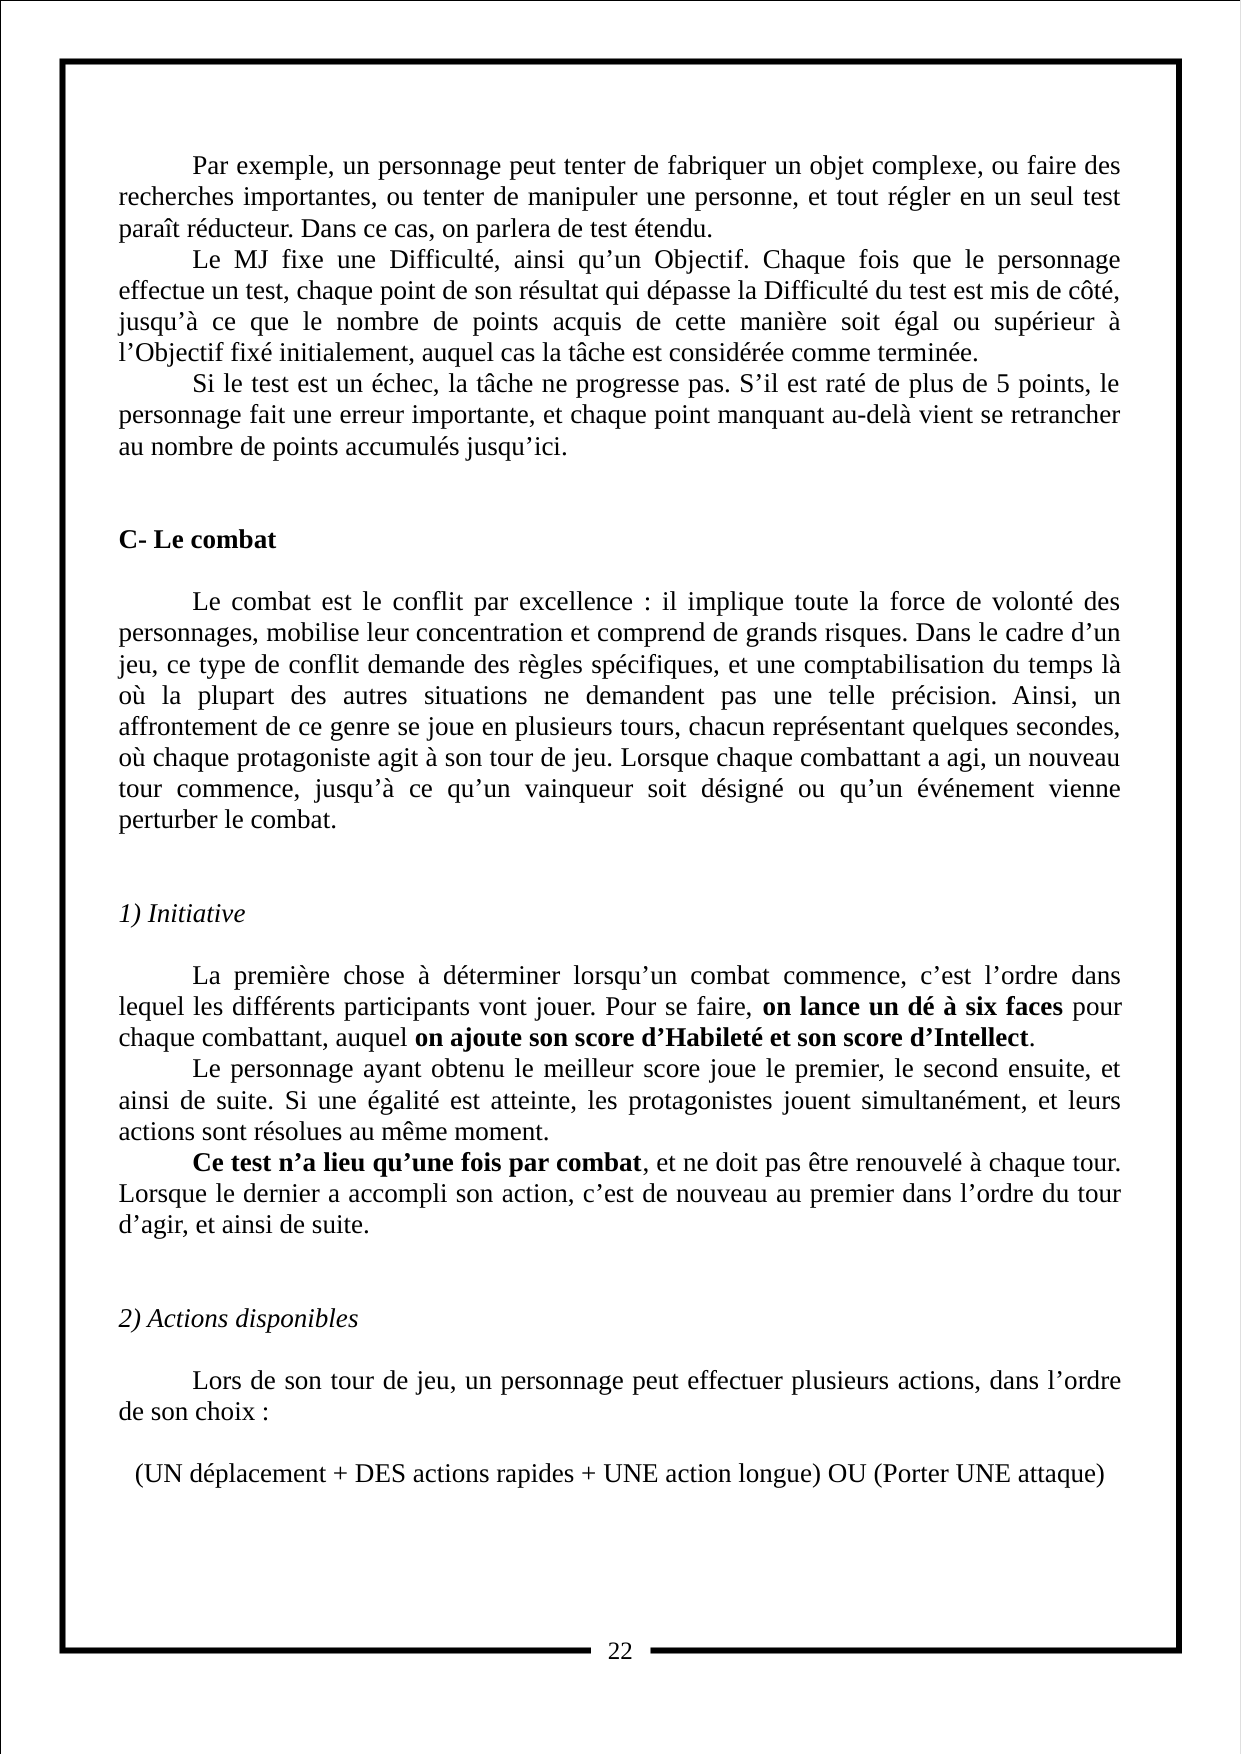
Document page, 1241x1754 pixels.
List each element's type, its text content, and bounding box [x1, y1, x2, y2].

picture [1, 1, 1240, 1754]
text Par exemple, un personnage peut tenter de fabriquer un objet complexe, ou faire des recherches importantes, ou tenter de manipuler une personne, et tout régler en un seul test paraît réducteur. Dans ce cas, on parlera de test étendu. [118, 149, 1122, 243]
text Le MJ fixe une Difficulté, ainsi qu’un Objectif. Chaque fois que le personnage effectue un test, chaque point de son résultat qui dépasse la Difficulté du test est mis de côté, jusqu’à ce que le nombre de points acquis de cette manière soit égal ou supérieur à l’Objectif fixé initialement, auquel cas la tâche est considérée comme terminée. [118, 243, 1122, 367]
text La première chose à déterminer lorsqu’un combat commence, c’est l’ordre dans lequel les différents participants vont jouer. Pour se faire, on lance un dé à six faces pour chaque combattant, auquel on ajoute son score d’Habileté et son score d’Intellect. [118, 959, 1122, 1053]
text Le combat est le conflit par excellence : il implique toute la force de volonté des personnages, mobilise leur concentration et comprend de grands risques. Dans le cadre d’un jeu, ce type de conflit demande des règles spécifiques, et une comptabilisation du temps là où la plupart des autres situations ne demandent pas une telle précision. Ainsi, un affrontement de ce genre se joue en plusieurs tours, chacun représentant quelques secondes, où chaque protagoniste agit à son tour de jeu. Lorsque chaque combattant a agi, un nouveau tour commence, jusqu’à ce qu’un vainqueur soit désigné ou qu’un événement vienne perturber le combat. [118, 585, 1122, 834]
text Si le test est un échec, la tâche ne progresse pas. S’il est raté de plus de 5 points, le personnage fait une erreur importante, et chaque point manquant au-delà vient se retrancher au nombre de points accumulés jusqu’ici. [118, 367, 1122, 461]
text 2) Actions disponibles [118, 1302, 1122, 1333]
text (UN déplacement + DES actions rapides + UNE action longue) OU (Porter UNE attaque) [118, 1457, 1122, 1489]
text 1) Initiative [118, 897, 1122, 928]
text Ce test n’a lieu qu’une fois par combat, et ne doit pas être renouvelé à chaque tour. Lorsque le dernier a accompli son action, c’est de nouveau au premier dans l’ordre du tour d’agir, et ainsi de suite. [118, 1146, 1122, 1239]
text Lors de son tour de jeu, un personnage peut effectuer plusieurs actions, dans l’ordre de son choix : [118, 1364, 1122, 1426]
text C- Le combat [118, 523, 1122, 554]
text Le personnage ayant obtenu le meilleur score joue le premier, le second ensuite, et ainsi de suite. Si une égalité est atteinte, les protagonistes jouent simultanément, et leurs actions sont résolues au même moment. [118, 1053, 1122, 1146]
